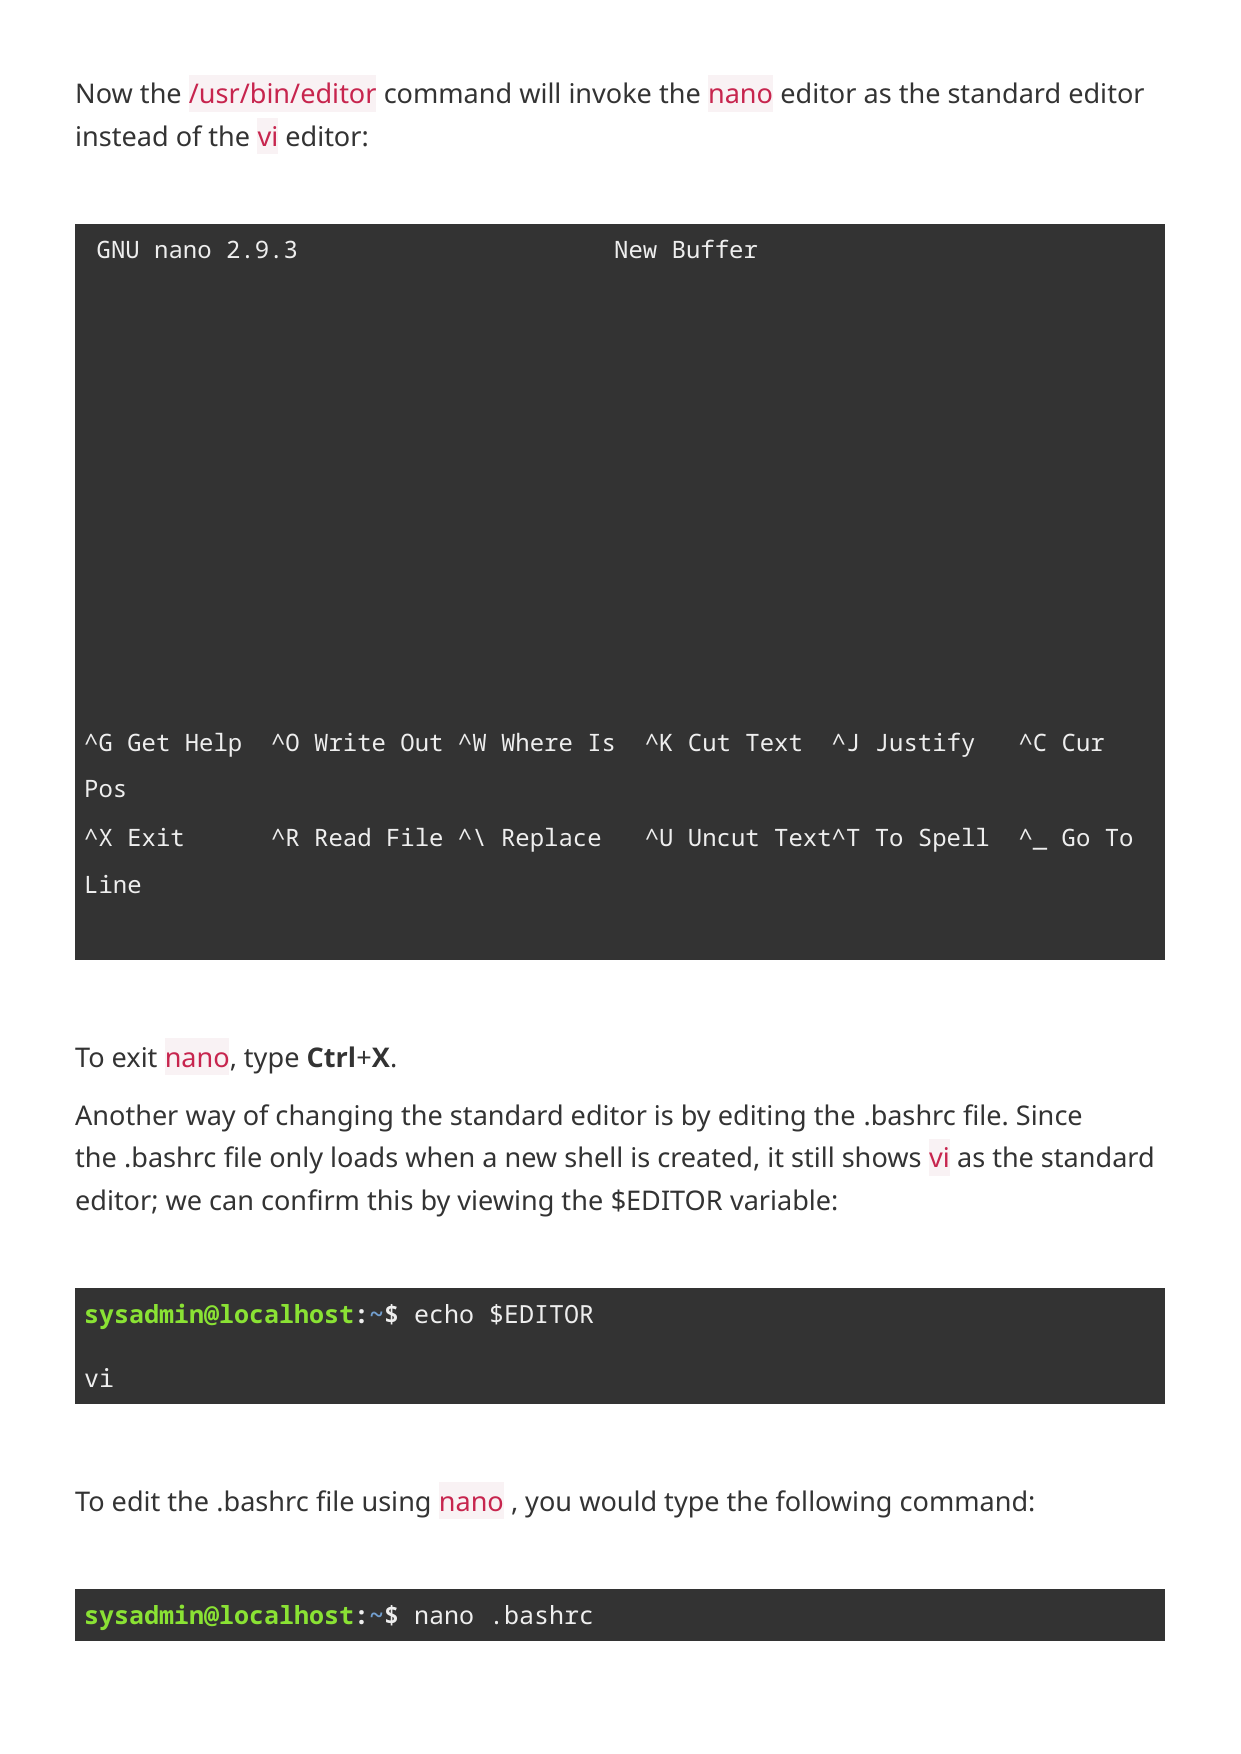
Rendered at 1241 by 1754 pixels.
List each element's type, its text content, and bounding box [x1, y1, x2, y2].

text GNU nano 2.9.3 New Buffer [75, 224, 1165, 266]
text To edit the .bashrc file using nano , you would type the following command: [75, 1482, 1165, 1519]
text vi [75, 1352, 1165, 1404]
text ^X Exit ^R Read File ^\ Replace ^U Uncut Text^T To Spell ^_ Go To Line [75, 812, 1165, 900]
text Now the /usr/bin/editor command will invoke the nano editor as the standard editor instead of the vi editor: [75, 75, 1165, 154]
text To exit nano, type Ctrl+X. [75, 1038, 1165, 1075]
text sysadmin@localhost:~$ echo $EDITOR [75, 1288, 1165, 1331]
text Another way of changing the standard editor is by editing the .bashrc file. Since the .bashrc file only loads when a new shell is created, it still shows vi as the standard editor; we can confirm this by viewing the $EDITOR variable: [75, 1096, 1165, 1218]
text ^G Get Help ^O Write Out ^W Where Is ^K Cut Text ^J Justify ^C Cur Pos [75, 717, 1165, 804]
text sysadmin@localhost:~$ nano .bashrc [75, 1589, 1165, 1641]
